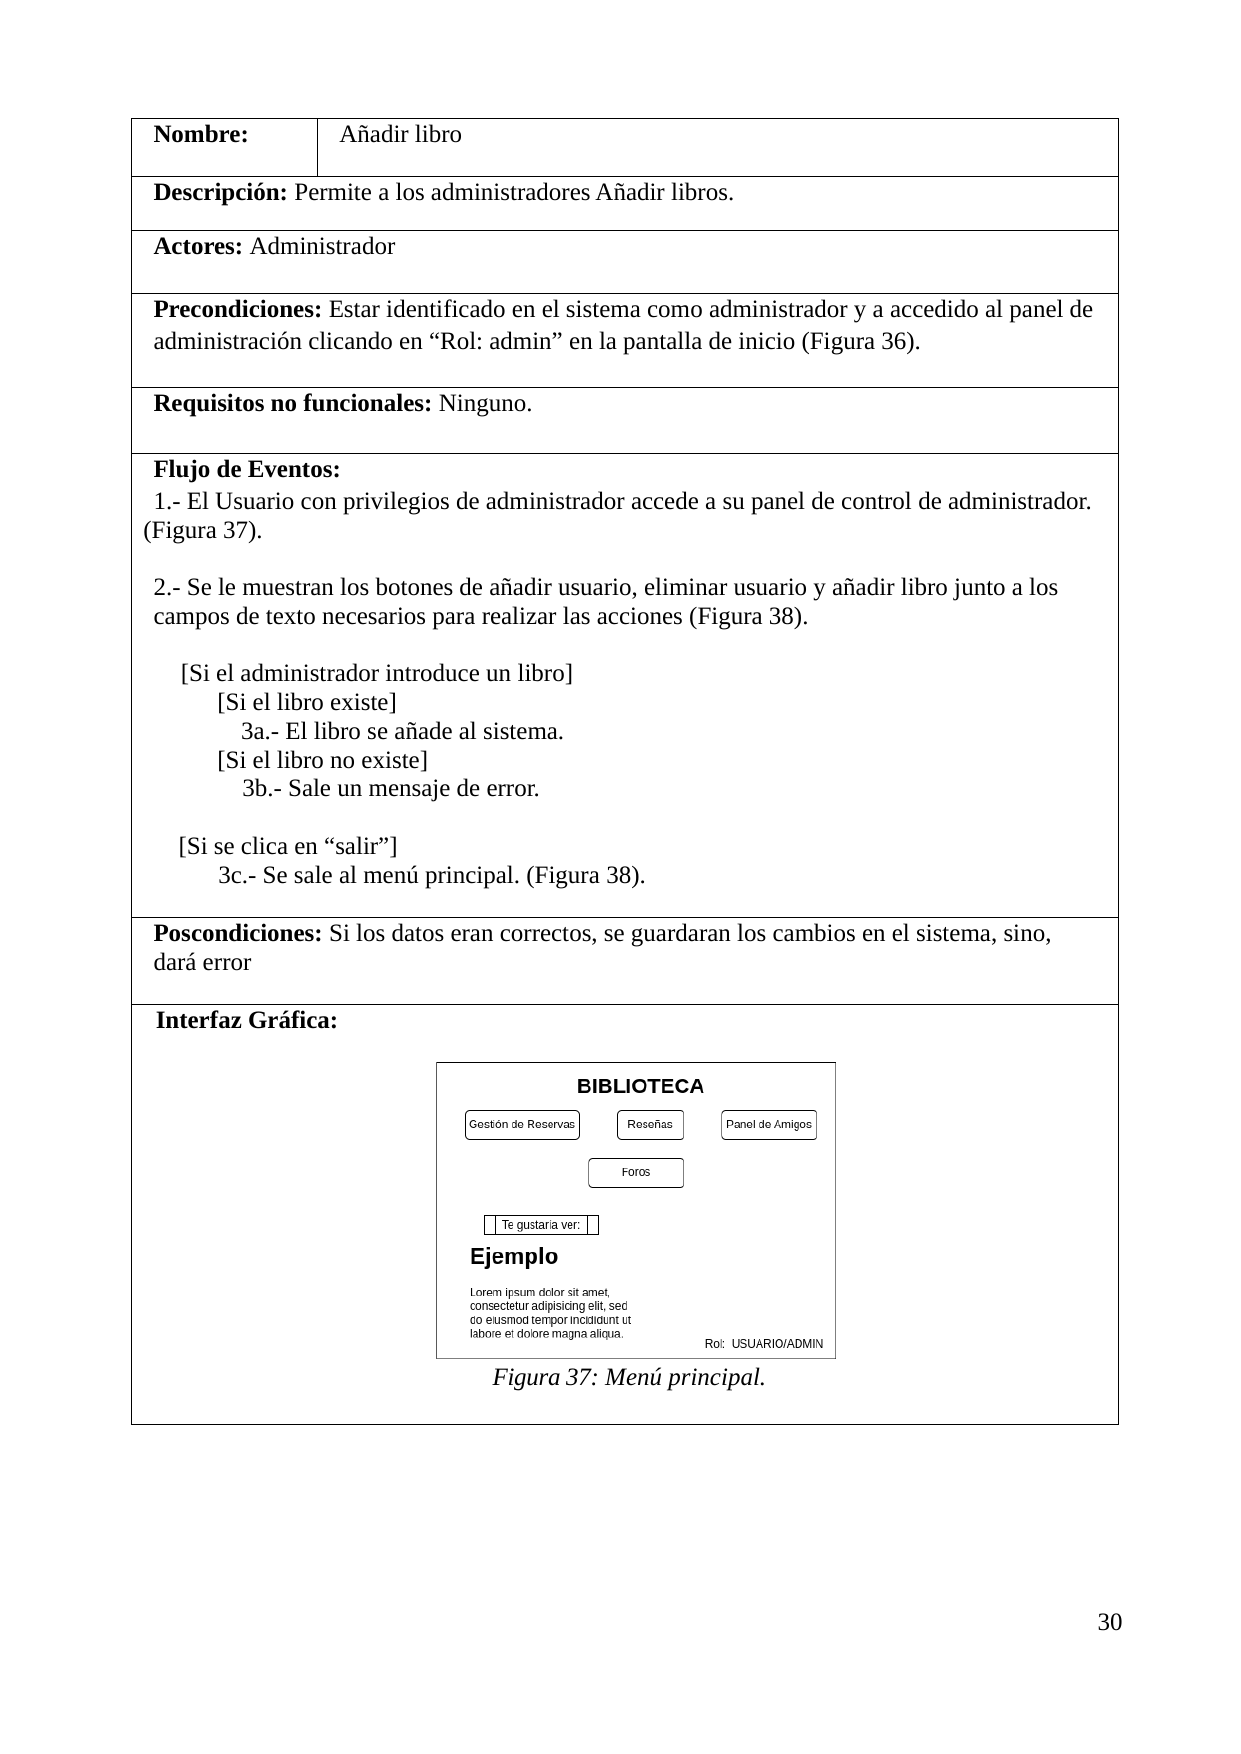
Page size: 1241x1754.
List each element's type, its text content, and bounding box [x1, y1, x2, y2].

table_cell Flujo de Eventos: 1.- El Usuario con privilegios de administrador accede a su panel de control de administrador. (Figura 37). 2.- Se le muestran los botones de añadir usuario, eliminar usuario y añadir libro junto a los campos de texto necesarios para realizar las acciones (Figura 38). [Si el administrador introduce un libro] [Si el libro existe] 3a.- El libro se añade al sistema. [Si el libro no existe] 3b.- Sale un mensaje de error. [Si se clica en “salir”] 3c.- Se sale al menú principal. (Figura 38). [132, 454, 1118, 917]
table_cell Actores: Administrador [132, 231, 1118, 293]
picture [436, 1062, 836, 1359]
table_cell Requisitos no funcionales: Ninguno. [132, 388, 1118, 453]
table_cell Precondiciones: Estar identificado en el sistema como administrador y a accedido al panel de administración clicando en “Rol: admin” en la pantalla de inicio (Figura 36). [132, 294, 1118, 387]
table_header Nombre: [132, 119, 317, 176]
table_cell Poscondiciones: Si los datos eran correctos, se guardaran los cambios en el sistema, sino, dará error [132, 918, 1118, 1004]
table_cell Descripción: Permite a los administradores Añadir libros. [132, 177, 1118, 230]
table_header Añadir libro [318, 119, 1118, 176]
table_cell Interfaz Gráfica: Figura 37: Menú principal. [132, 1005, 1118, 1424]
